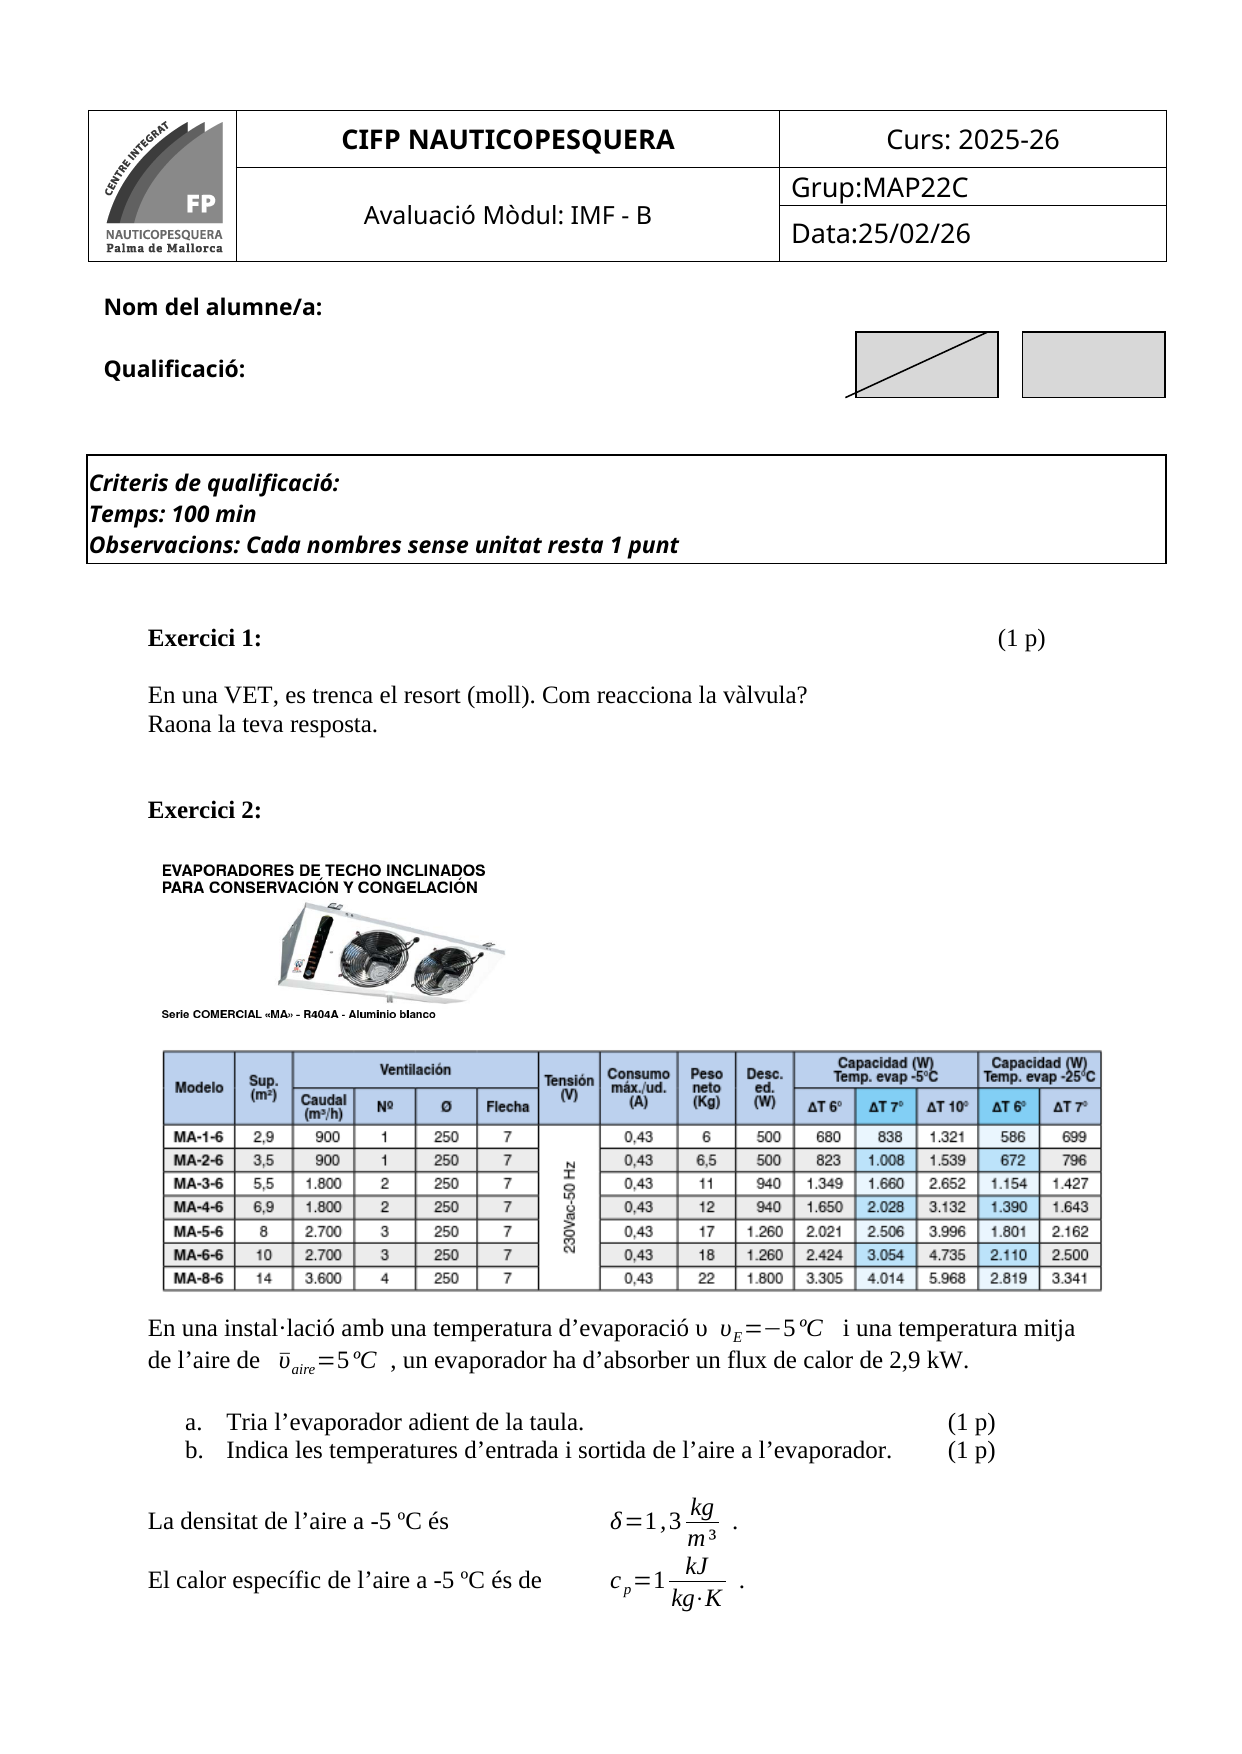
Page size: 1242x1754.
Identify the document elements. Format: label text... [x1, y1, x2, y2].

text Observacions: Cada nombres sense unitat resta 1 punt [89, 529, 1094, 560]
text Criteris de qualificació: [89, 467, 1094, 498]
text En una VET, es trenca el resort (moll). Com reacciona la vàlvula? [148, 680, 1094, 709]
text El calor específic de l’aire a -5 ºC és de . [148, 1552, 1094, 1611]
picture [159, 1038, 1105, 1303]
text Qualificació: [103, 353, 855, 384]
text Exercici 2: [148, 795, 1094, 824]
picture [159, 860, 518, 1022]
text Raona la teva resposta. [148, 709, 1094, 738]
text [999, 353, 1022, 384]
list Tria l’evaporador adient de la taula. (1 p) [185, 1407, 1094, 1435]
text La densitat de l’aire a -5 ºC és . [148, 1493, 1094, 1552]
text Nom del alumne/a: [103, 290, 1094, 322]
list Indica les temperatures d’entrada i sortida de l’aire a l’evaporador. (1 p) [185, 1435, 1094, 1464]
text Exercici 1: (1 p) [148, 623, 1094, 652]
text En una instal·lació amb una temperatura d’evaporació υ i una temperatura mitja de l’aire de , un evaporador ha d’absorber un flux de calor de 2,9 kW. [148, 1313, 1094, 1378]
picture [100, 111, 229, 260]
text Temps: 100 min [89, 498, 1094, 529]
